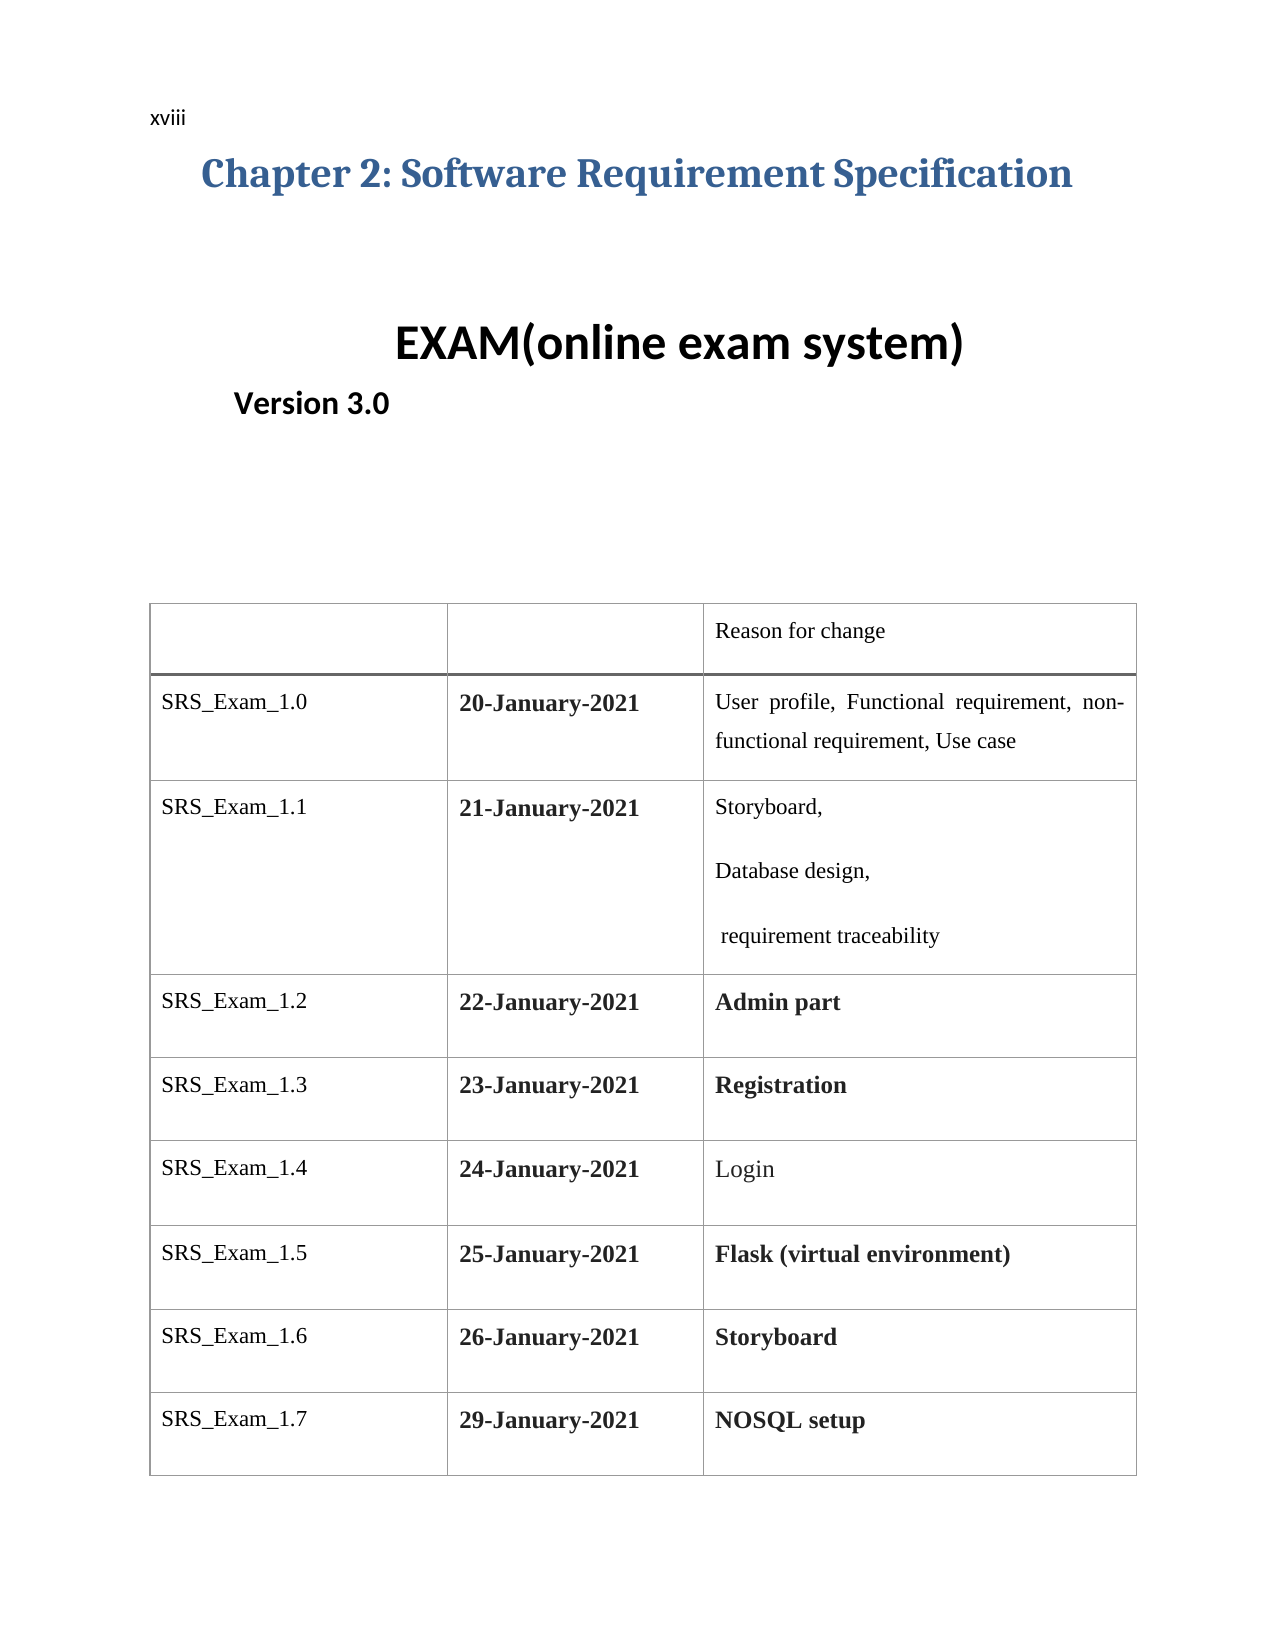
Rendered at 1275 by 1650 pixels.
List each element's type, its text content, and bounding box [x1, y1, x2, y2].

table_cell SRS_Exam_1.4 [151, 1141, 447, 1225]
table_cell NOSQL setup [704, 1393, 1136, 1475]
table_cell 24-January-2021 [448, 1141, 703, 1225]
table_cell Storyboard [704, 1310, 1136, 1392]
table_cell 25-January-2021 [448, 1226, 703, 1308]
table_cell SRS_Exam_1.6 [151, 1310, 447, 1392]
text EXAM(online exam system) [235, 311, 1125, 372]
table_cell Storyboard, Database design, requirement traceability [704, 781, 1136, 974]
table_cell Login [704, 1141, 1136, 1225]
table_header [151, 604, 447, 672]
table_cell 22-January-2021 [448, 975, 703, 1057]
table_cell SRS_Exam_1.1 [151, 781, 447, 974]
table_cell SRS_Exam_1.2 [151, 975, 447, 1057]
table_header Reason for change [704, 604, 1136, 672]
subtitle Chapter 2: Software Requirement Specification [150, 150, 1125, 198]
text Version 3.0 [233, 382, 1125, 423]
table_cell Admin part [704, 975, 1136, 1057]
table_cell SRS_Exam_1.0 [151, 676, 447, 779]
table_cell Registration [704, 1058, 1136, 1140]
table_cell SRS_Exam_1.5 [151, 1226, 447, 1308]
table_cell SRS_Exam_1.3 [151, 1058, 447, 1140]
table_cell 20-January-2021 [448, 676, 703, 779]
table_cell User profile, Functional requirement, non-functional requirement, Use case [704, 676, 1136, 779]
table_cell Flask (virtual environment) [704, 1226, 1136, 1308]
table_cell 23-January-2021 [448, 1058, 703, 1140]
table_cell 29-January-2021 [448, 1393, 703, 1475]
table_cell 21-January-2021 [448, 781, 703, 974]
table_cell 26-January-2021 [448, 1310, 703, 1392]
table_header [448, 604, 703, 672]
table_cell SRS_Exam_1.7 [151, 1393, 447, 1475]
